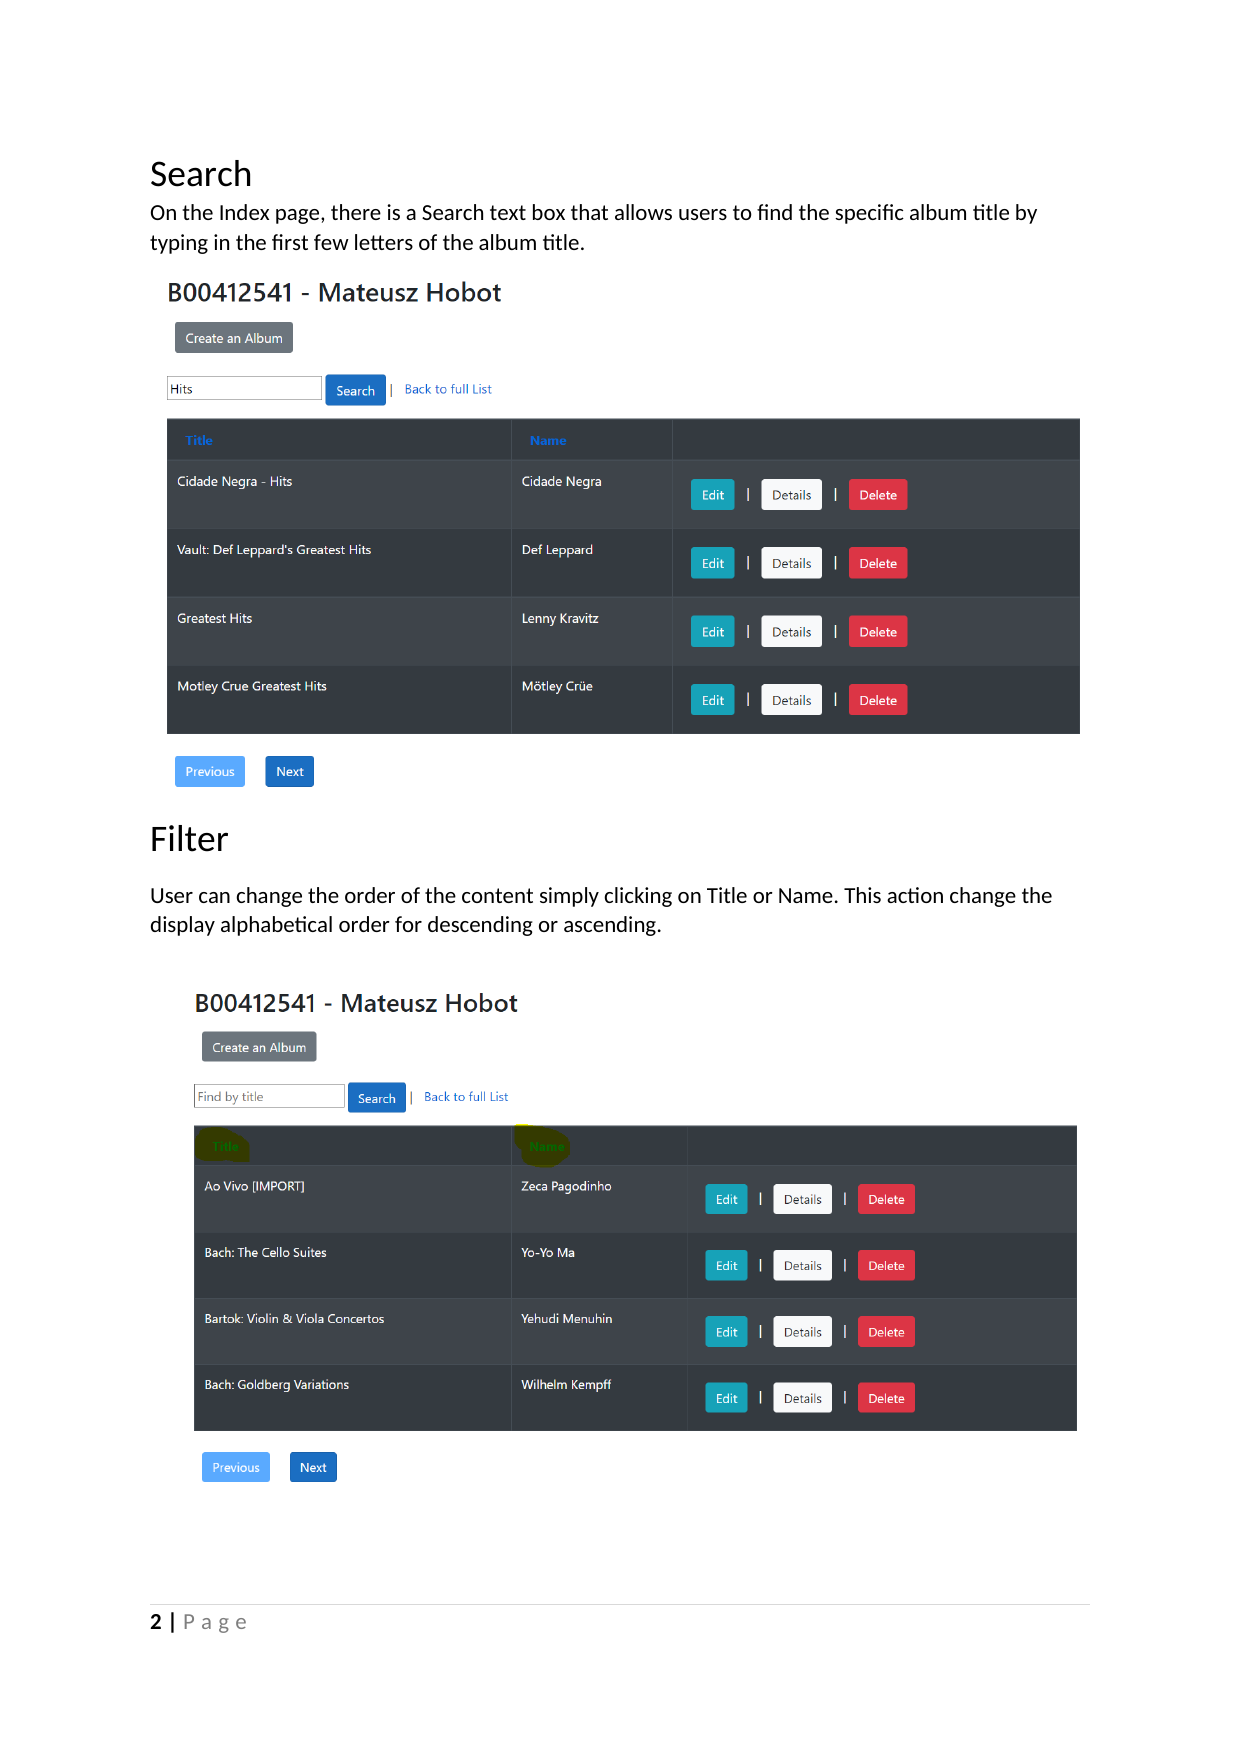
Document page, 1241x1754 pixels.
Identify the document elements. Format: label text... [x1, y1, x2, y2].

text User can change the order of the content simply clicking on Title or Name. This action change the display alphabetical order for descending or ascending. [150, 881, 1090, 968]
text Search On the Index page, there is a Search text box that allows users to find the specific album title by typing in the first few letters of the album title. [150, 150, 1090, 256]
text Filter [150, 815, 1090, 861]
